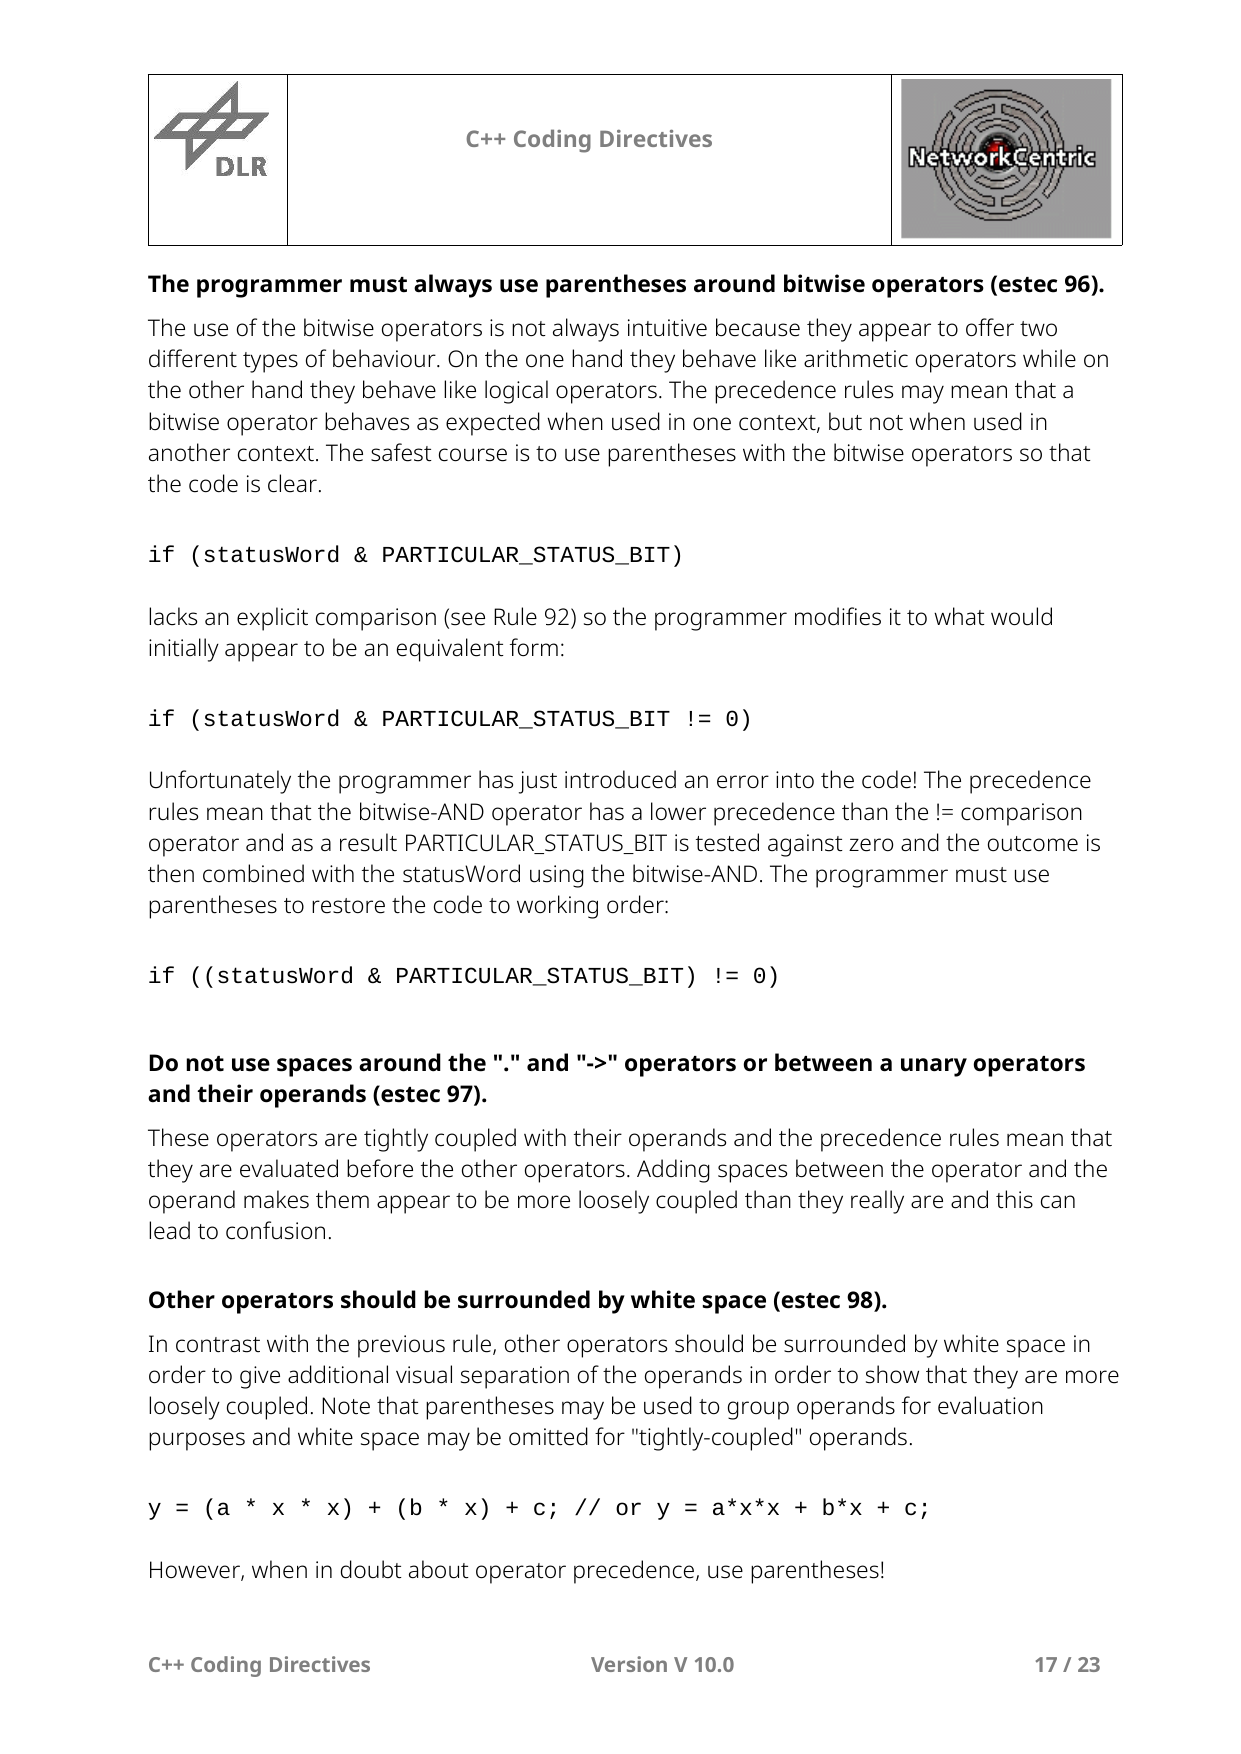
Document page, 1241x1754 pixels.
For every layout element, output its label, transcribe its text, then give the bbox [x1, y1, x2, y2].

text However, when in doubt about operator precedence, use parentheses! [148, 1554, 1122, 1585]
text In contrast with the previous rule, other operators should be surrounded by white space in order to give additional visual separation of the operands in order to show that they are more loosely coupled. Note that parentheses may be used to group operands for evaluation purposes and white space may be omitted for "tightly-coupled" operands. [148, 1327, 1122, 1452]
text Do not use spaces around the "." and "->" operators or between a unary operators and their operands (estec 97). [148, 1047, 1122, 1109]
text Other operators should be surrounded by white space (estec 98). [148, 1284, 1122, 1315]
text lacks an explicit comparison (see Rule 92) so the programmer modifies it to what would initially appear to be an equivalent form: [148, 600, 1122, 663]
text if (statusWord & PARTICULAR_STATUS_BIT) [148, 543, 1122, 569]
text Unfortunately the programmer has just introduced an error into the code! The precedence rules mean that the bitwise-AND operator has a lower precedence than the != comparison operator and as a result PARTICULAR_STATUS_BIT is tested against zero and the outcome is then combined with the statusWord using the bitwise-AND. The programmer must use parentheses to restore the code to working order: [148, 764, 1122, 920]
text y = (a * x * x) + (b * x) + c; // or y = a*x*x + b*x + c; [148, 1496, 1122, 1522]
text if (statusWord & PARTICULAR_STATUS_BIT != 0) [148, 707, 1122, 733]
text The use of the bitwise operators is not always intuitive because they appear to offer two different types of behaviour. On the one hand they behave like arithmetic operators while on the other hand they behave like logical operators. The precedence rules may mean that a bitwise operator behaves as expected when used in one context, but not when used in another context. The safest course is to use parentheses with the bitwise operators so that the code is clear. [148, 312, 1122, 499]
text if ((statusWord & PARTICULAR_STATUS_BIT) != 0) [148, 964, 1122, 990]
picture [154, 81, 269, 176]
text These operators are tightly coupled with their operands and the precedence rules mean that they are evaluated before the other operators. Adding spaces between the operator and the operand makes them appear to be more loosely coupled than they really are and this can lead to confusion. [148, 1121, 1122, 1246]
text The programmer must always use parentheses around bitwise operators (estec 96). [148, 268, 1122, 299]
